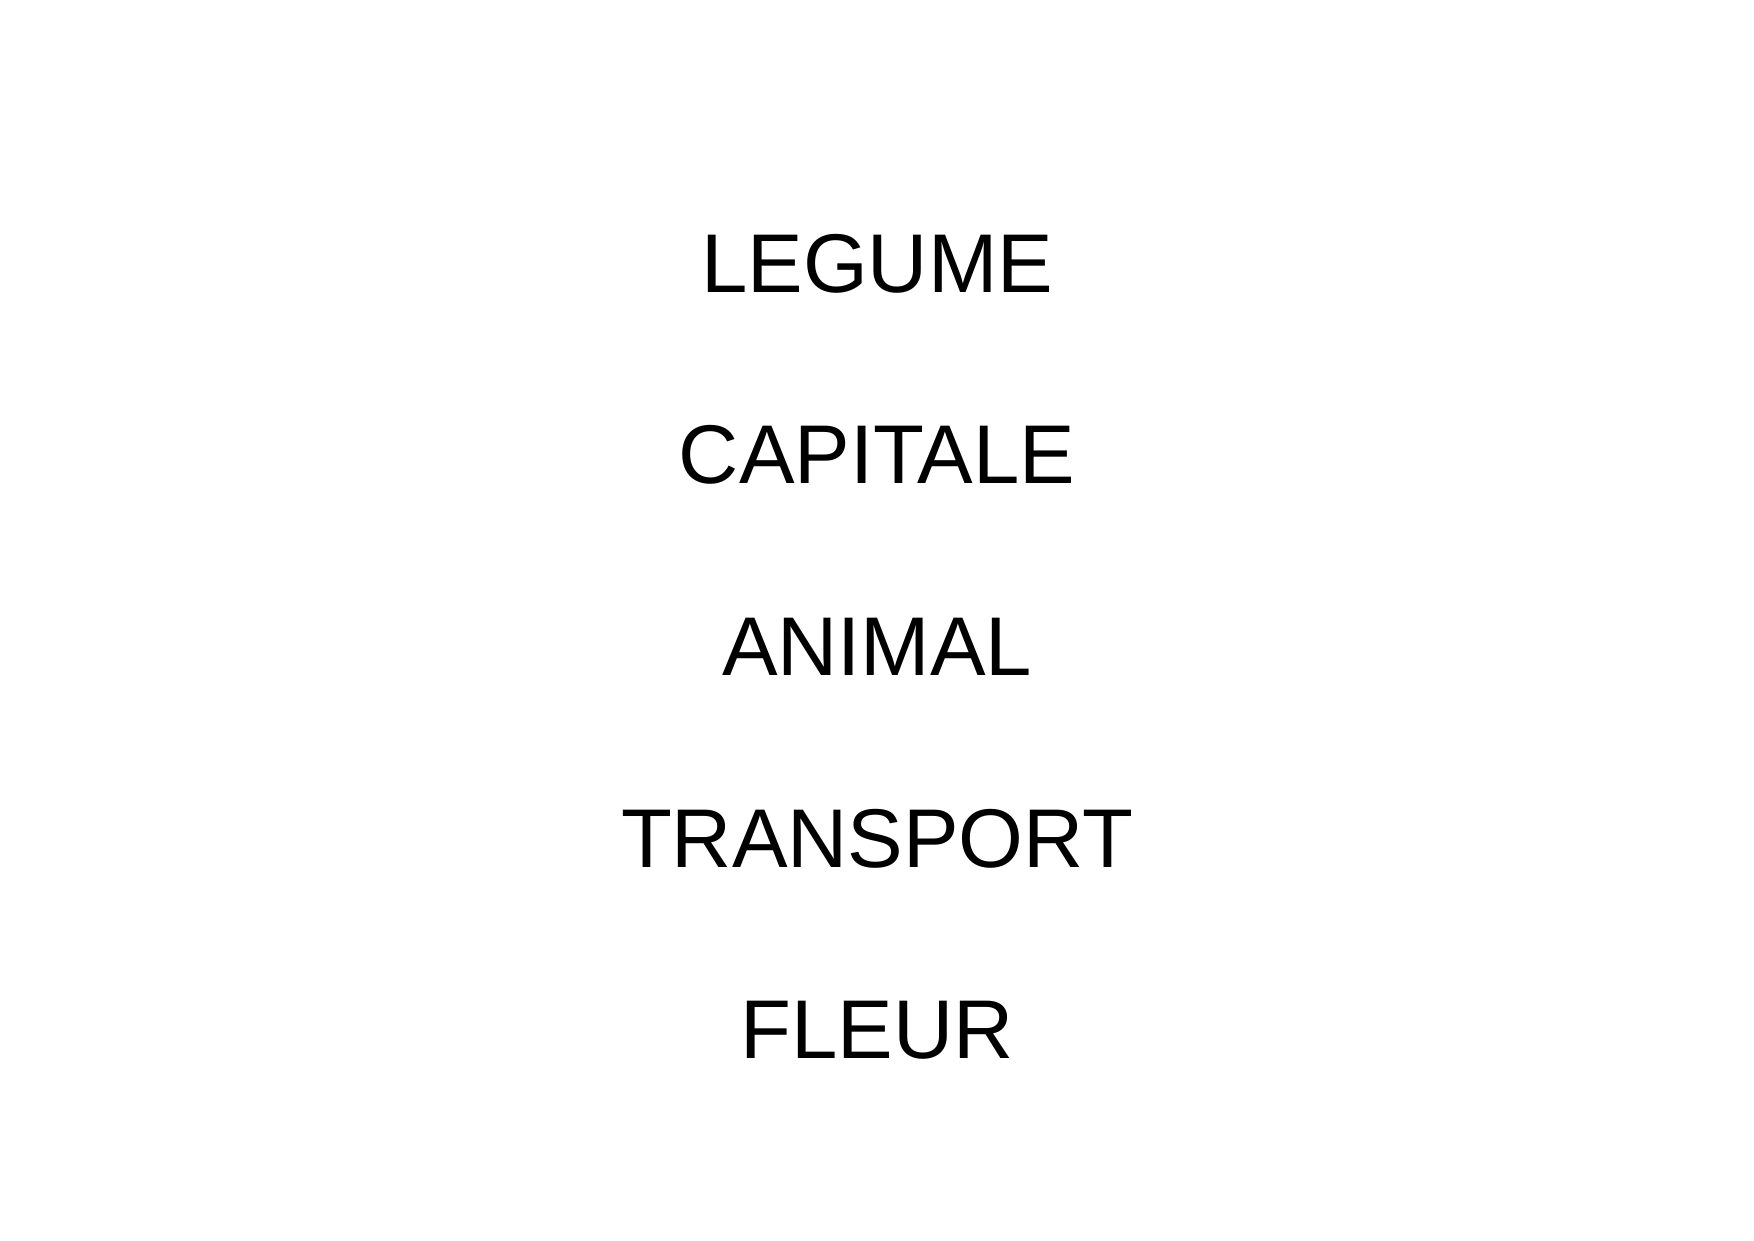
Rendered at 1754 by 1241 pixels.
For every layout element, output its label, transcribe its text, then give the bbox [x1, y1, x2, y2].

text ANIMAL [118, 597, 1636, 693]
text LEGUME [118, 214, 1636, 310]
text FLEUR [118, 981, 1636, 1076]
text CAPITALE [118, 406, 1636, 501]
text TRANSPORT [118, 789, 1636, 885]
